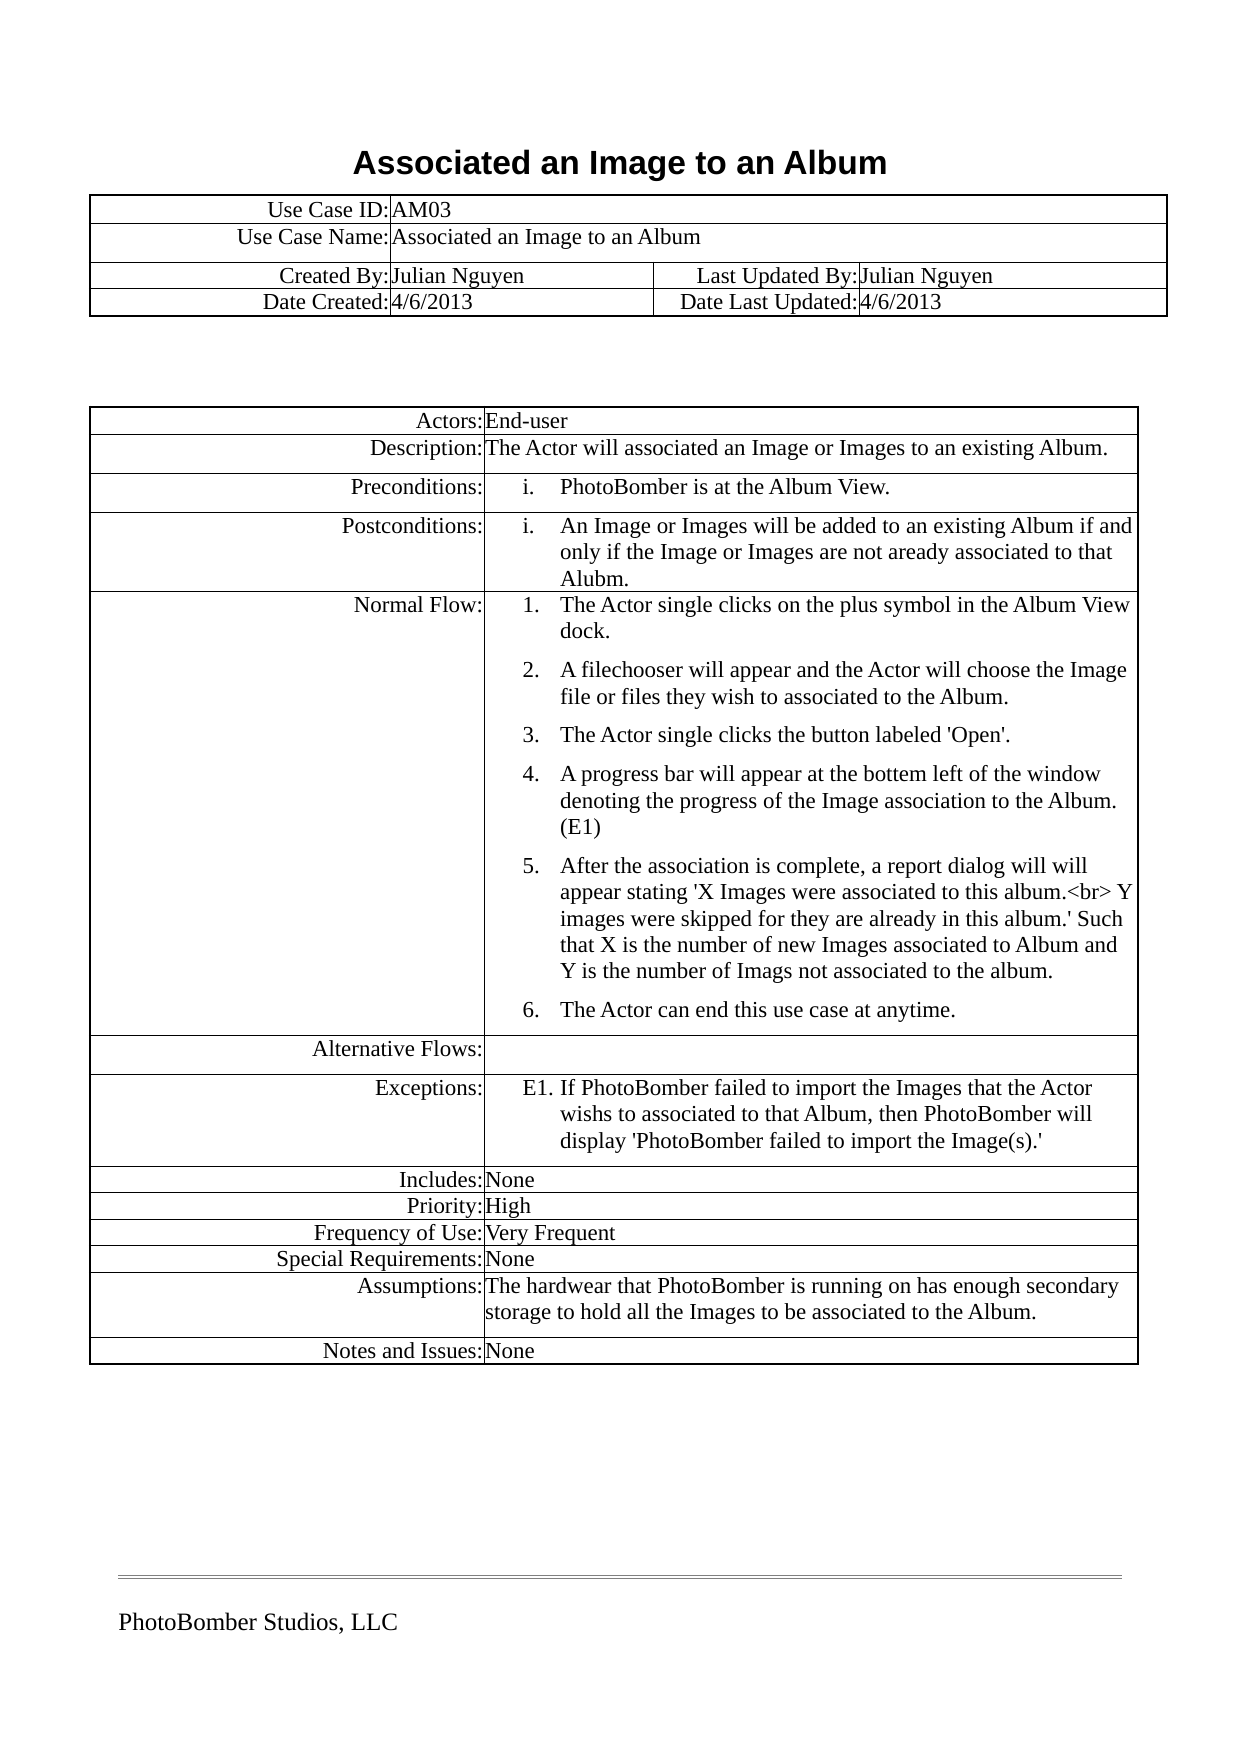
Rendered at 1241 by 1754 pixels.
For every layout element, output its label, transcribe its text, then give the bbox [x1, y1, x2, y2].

table_cell None [485, 1338, 1137, 1363]
table_cell If PhotoBomber failed to import the Images that the Actor wishs to associated to that Album, then PhotoBomber will display 'PhotoBomber failed to import the Image(s).' [485, 1075, 1137, 1166]
table_cell Special Requirements: [91, 1246, 484, 1272]
table_cell The Actor single clicks on the plus symbol in the Album View dock. A filechooser will appear and the Actor will choose the Image file or files they wish to associated to the Album. The Actor single clicks the button labeled 'Open'. A progress bar will appear at the bottem left of the window denoting the progress of the Image association to the Album.(E1) After the association is complete, a report dialog will will appear stating 'X Images were associated to this album.<br> Y images were skipped for they are already in this album.' Such that X is the number of new Images associated to Album and Y is the number of Imags not associated to the album. The Actor can end this use case at anytime. [485, 592, 1137, 1035]
table_cell The Actor will associated an Image or Images to an existing Album. [485, 435, 1137, 473]
table_cell PhotoBomber is at the Album View. [485, 474, 1137, 512]
table_cell [485, 1036, 1137, 1074]
table_cell Julian Nguyen [391, 263, 653, 288]
table_cell Includes: [91, 1167, 484, 1192]
table_cell Exceptions: [91, 1075, 484, 1166]
table_cell An Image or Images will be added to an existing Album if and only if the Image or Images are not aready associated to that Alubm. [485, 513, 1137, 591]
table_header AM03 [391, 196, 1166, 223]
table_cell The hardwear that PhotoBomber is running on has enough secondary storage to hold all the Images to be associated to the Album. [485, 1273, 1137, 1337]
table_cell Frequency of Use: [91, 1220, 484, 1245]
table_cell Date Last Updated: [654, 289, 859, 314]
subtitle Associated an Image to an Album [118, 143, 1122, 182]
table_cell None [485, 1167, 1137, 1192]
table_cell Preconditions: [91, 474, 484, 512]
table_cell Associated an Image to an Album [391, 224, 1166, 262]
table_cell Julian Nguyen [860, 263, 1166, 288]
table_cell None [485, 1246, 1137, 1272]
table_header Actors: [91, 408, 484, 434]
table_cell Notes and Issues: [91, 1338, 484, 1363]
table_cell Created By: [91, 263, 390, 288]
table_cell Last Updated By: [654, 263, 859, 288]
table_header End-user [485, 408, 1137, 434]
table_cell Date Created: [91, 289, 390, 314]
table_cell Alternative Flows: [91, 1036, 484, 1074]
table_cell Postconditions: [91, 513, 484, 591]
table_cell Use Case Name: [91, 224, 390, 262]
table_cell Priority: [91, 1193, 484, 1219]
table_cell Description: [91, 435, 484, 473]
table_header Use Case ID: [91, 196, 390, 223]
table_cell Normal Flow: [91, 592, 484, 1035]
table_cell 4/6/2013 [391, 289, 653, 314]
table_cell High [485, 1193, 1137, 1219]
table_cell Assumptions: [91, 1273, 484, 1337]
table_cell 4/6/2013 [860, 289, 1166, 314]
table_cell Very Frequent [485, 1220, 1137, 1245]
